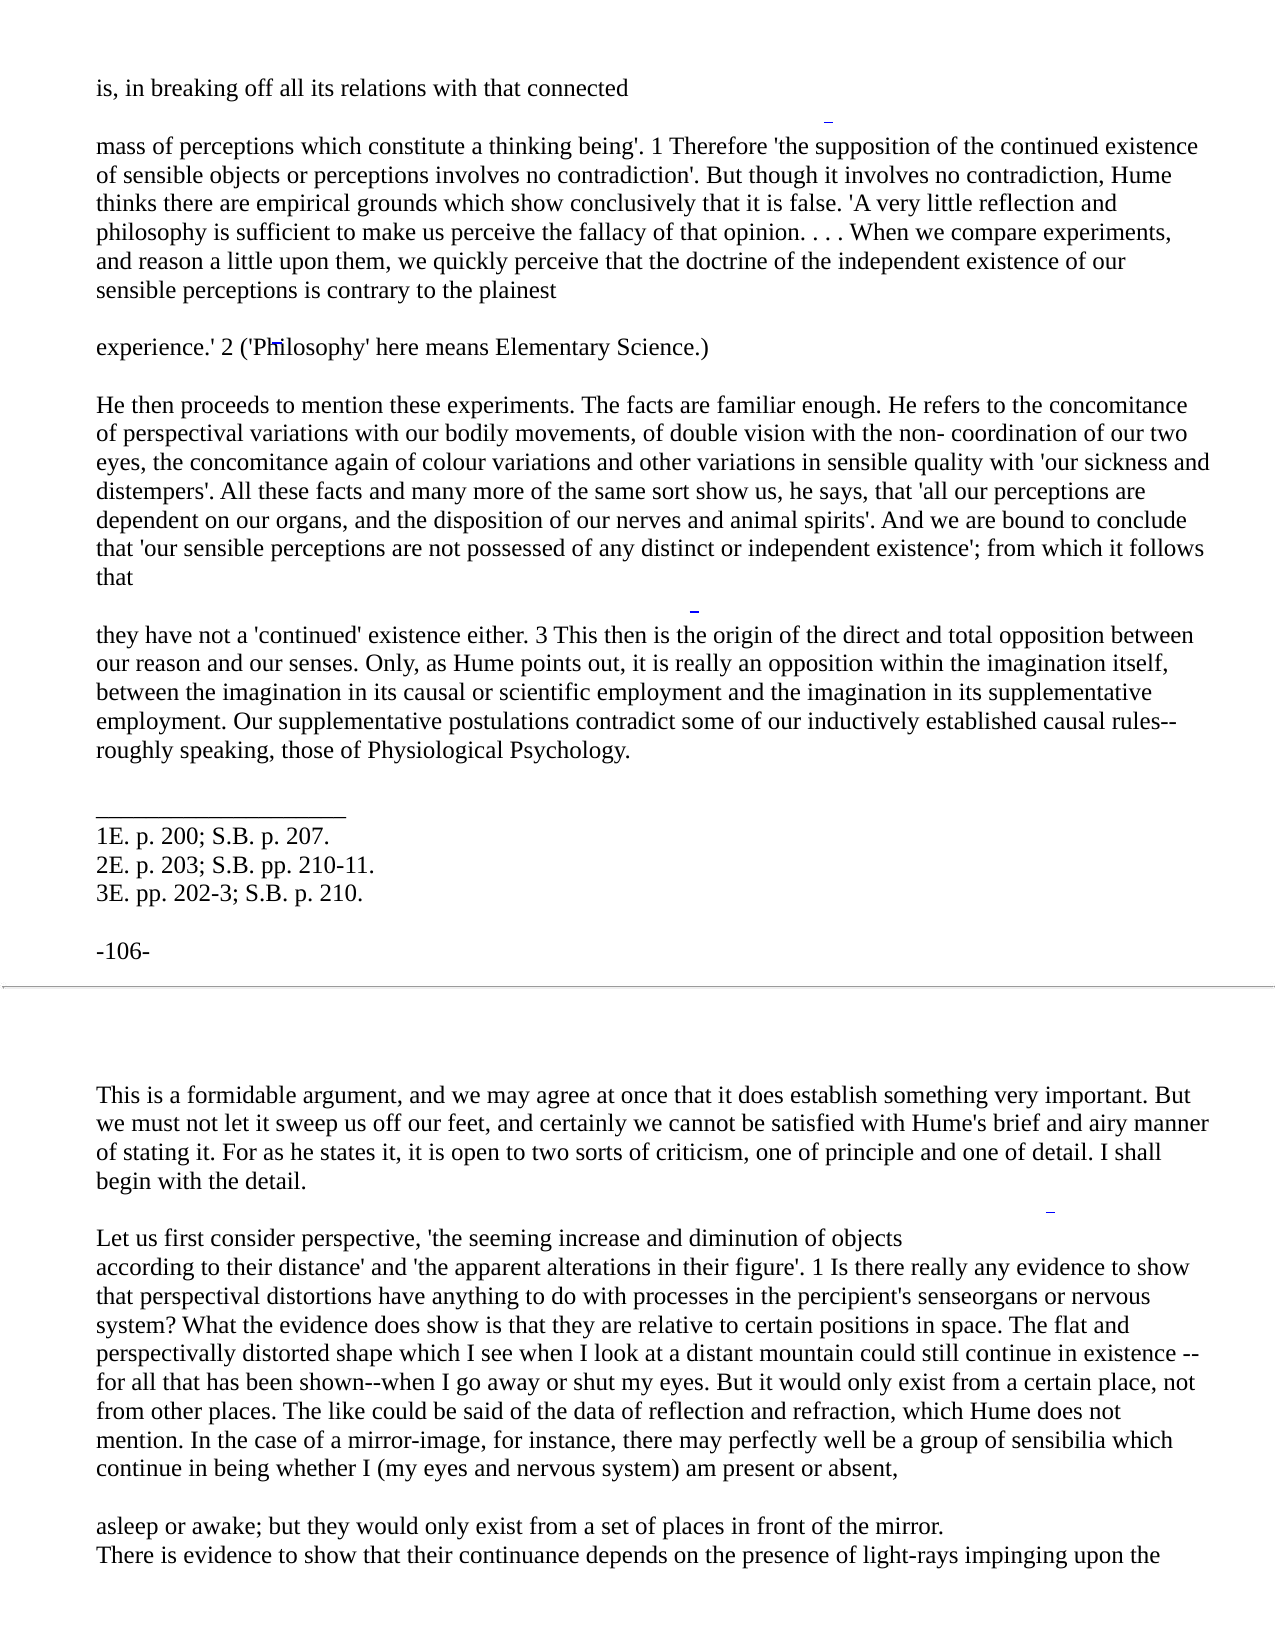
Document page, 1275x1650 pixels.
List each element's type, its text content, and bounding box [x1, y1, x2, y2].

text 2E. p. 203; S.B. pp. 210-11. [96, 850, 1212, 878]
text 1E. p. 200; S.B. p. 207. [96, 821, 1212, 850]
text -106- [96, 936, 1212, 965]
text according to their distance' and 'the apparent alterations in their figure'. 1 Is there really any evidence to show that perspectival distortions have anything to do with processes in the percipient's senseorgans or nervous system? What the evidence does show is that they are relative to certain positions in space. The flat and perspectivally distorted shape which I see when I look at a distant mountain could still continue in existence --for all that has been shown--when I go away or shut my eyes. But it would only exist from a certain place, not from other places. The like could be said of the data of reflection and refraction, which Hume does not mention. In the case of a mirror-image, for instance, there may perfectly well be a group of sensibilia which continue in being whether I (my eyes and nervous system) am present or absent, [96, 1252, 1212, 1482]
text There is evidence to show that their continuance depends on the presence of light-rays impinging upon the [96, 1540, 1212, 1568]
text Let us first consider perspective, 'the seeming increase and diminution of objects [96, 1223, 1212, 1252]
text is, in breaking off all its relations with that connected [96, 73, 1212, 102]
text asleep or awake; but they would only exist from a set of places in front of the mirror. [96, 1511, 1212, 1540]
text He then proceeds to mention these experiments. The facts are familiar enough. He refers to the concomitance of perspectival variations with our bodily movements, of double vision with the non- coordination of our two eyes, the concomitance again of colour variations and other variations in sensible quality with 'our sickness and distempers'. All these facts and many more of the same sort show us, he says, that 'all our perceptions are dependent on our organs, and the disposition of our nerves and animal spirits'. And we are bound to conclude that 'our sensible perceptions are not possessed of any distinct or independent existence'; from which it follows that [96, 390, 1212, 591]
text they have not a 'continued' existence either. 3 This then is the origin of the direct and total opposition between our reason and our senses. Only, as Hume points out, it is really an opposition within the imagination itself, between the imagination in its causal or scientific employment and the imagination in its supplementative employment. Our supplementative postulations contradict some of our inductively established causal rules--roughly speaking, those of Physiological Psychology. [96, 620, 1212, 763]
text experience.' 2 ('Philosophy' here means Elementary Science.) [96, 332, 1212, 361]
text ____________________ [96, 792, 1212, 821]
text 3E. pp. 202-3; S.B. p. 210. [96, 878, 1212, 907]
text This is a formidable argument, and we may agree at once that it does establish something very important. But we must not let it sweep us off our feet, and certainly we cannot be satisfied with Hume's brief and airy manner of stating it. For as he states it, it is open to two sorts of criticism, one of principle and one of detail. I shall begin with the detail. [96, 1080, 1212, 1195]
picture [0, 982, 1275, 991]
text mass of perceptions which constitute a thinking being'. 1 Therefore 'the supposition of the continued existence of sensible objects or perceptions involves no contradiction'. But though it involves no contradiction, Hume thinks there are empirical grounds which show conclusively that it is false. 'A very little reflection and philosophy is sufficient to make us perceive the fallacy of that opinion. . . . When we compare experiments, and reason a little upon them, we quickly perceive that the doctrine of the independent existence of our sensible perceptions is contrary to the plainest [96, 131, 1212, 303]
